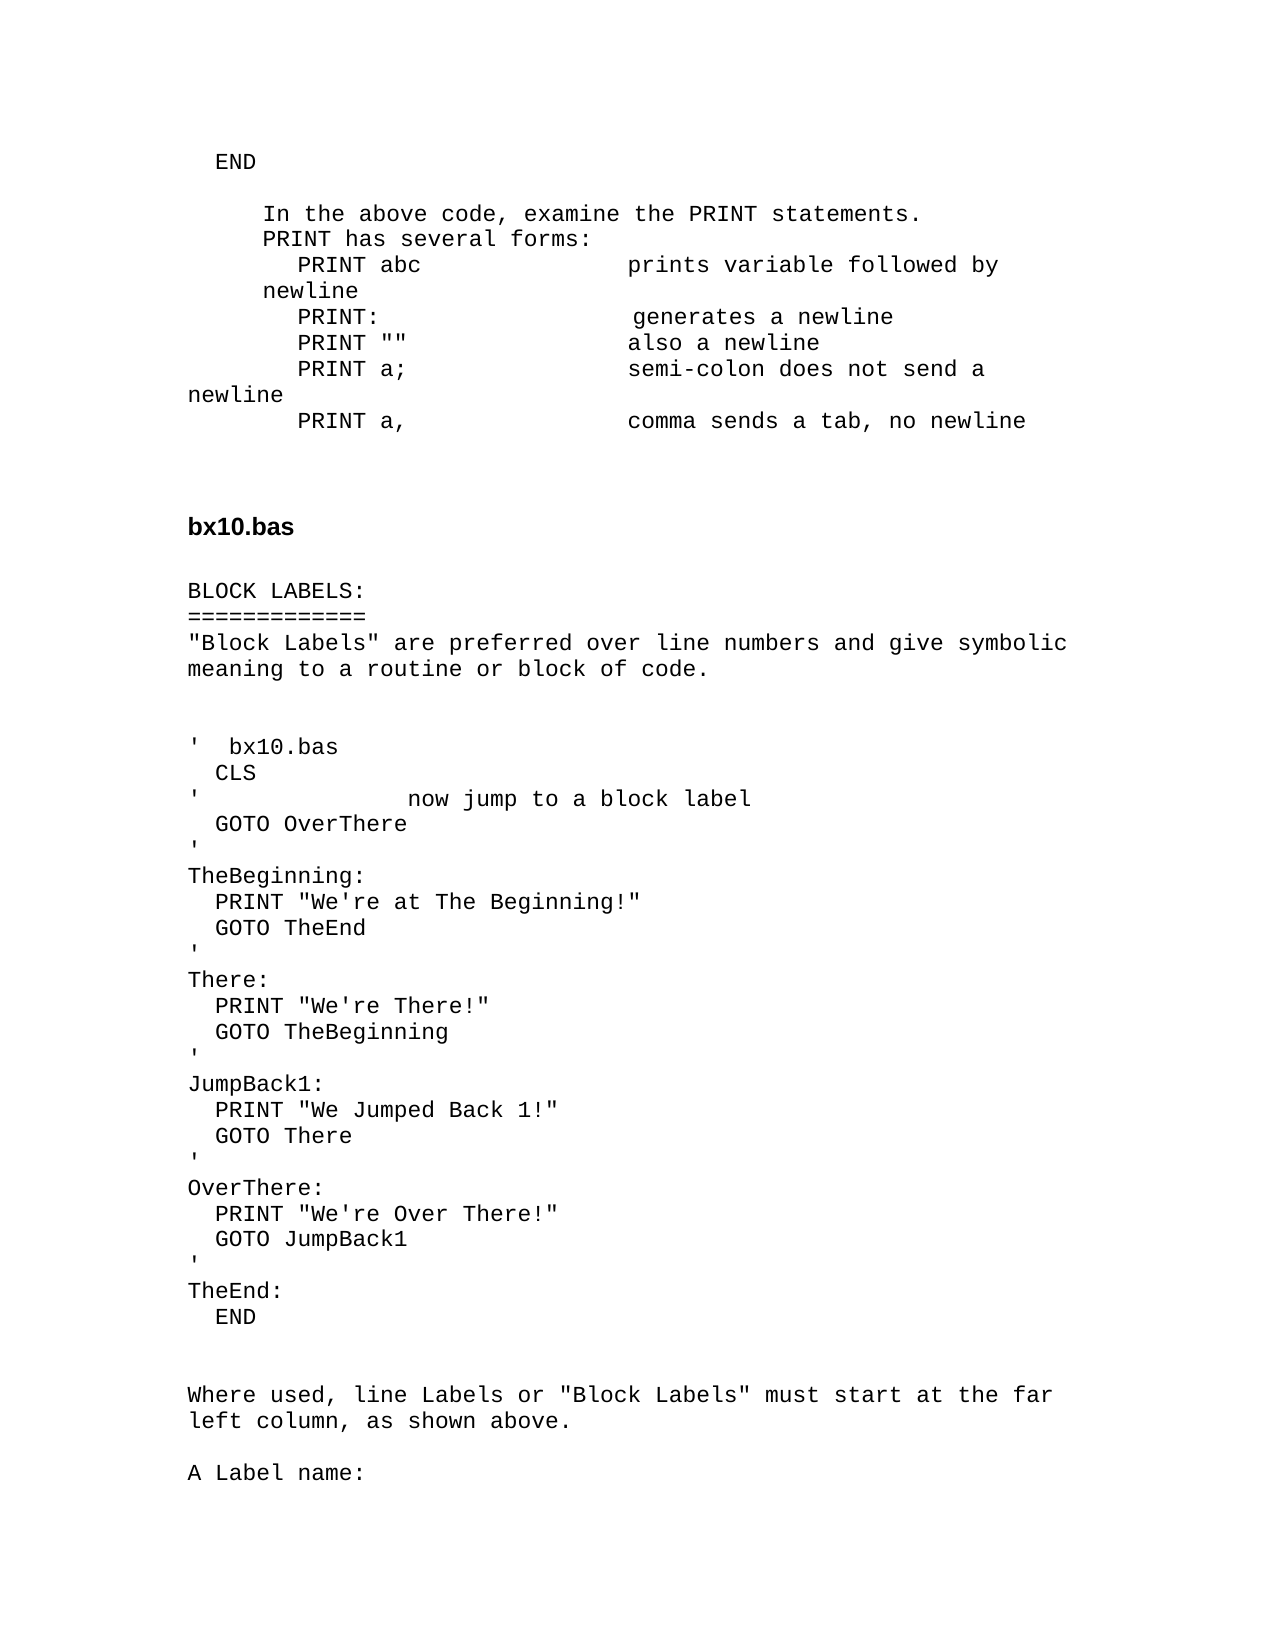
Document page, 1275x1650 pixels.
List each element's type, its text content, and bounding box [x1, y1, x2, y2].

text PRINT "" also a newline [187, 332, 1087, 357]
text ============= [187, 605, 1087, 631]
text In the above code, examine the PRINT statements. [187, 202, 1087, 228]
text CLS [187, 761, 1087, 787]
text PRINT has several forms: [187, 228, 1087, 254]
text JumpBack1: [187, 1072, 1087, 1098]
text There: [187, 968, 1087, 994]
text TheBeginning: [187, 865, 1087, 891]
subtitle bx10.bas [187, 512, 1087, 541]
text PRINT "We're at The Beginning!" [187, 891, 1087, 917]
text ' bx10.bas [187, 735, 1087, 761]
text BLOCK LABELS: [187, 579, 1087, 605]
text GOTO TheBeginning [187, 1020, 1087, 1046]
text A Label name: [187, 1461, 1087, 1487]
text GOTO TheEnd [187, 917, 1087, 942]
text ' [187, 1254, 1087, 1280]
text ' [187, 1046, 1087, 1072]
text GOTO OverThere [187, 813, 1087, 839]
text PRINT "We're There!" [187, 994, 1087, 1020]
text PRINT a, comma sends a tab, no newline [187, 409, 1087, 435]
text GOTO There [187, 1124, 1087, 1150]
text OverThere: [187, 1176, 1087, 1202]
text PRINT: generates a newline [187, 306, 1087, 332]
text ' [187, 839, 1087, 865]
text "Block Labels" are preferred over line numbers and give symbolic meaning to a routine or block of code. [187, 631, 1087, 683]
text PRINT a; semi-colon does not send a newline [187, 357, 1087, 409]
text PRINT "We Jumped Back 1!" [187, 1098, 1087, 1124]
text END [187, 150, 1087, 176]
text ' [187, 942, 1087, 968]
text TheEnd: [187, 1280, 1087, 1306]
text Where used, line Labels or "Block Labels" must start at the far left column, as shown above. [187, 1383, 1087, 1435]
text PRINT "We're Over There!" [187, 1202, 1087, 1228]
text GOTO JumpBack1 [187, 1228, 1087, 1254]
text END [187, 1306, 1087, 1332]
text ' [187, 1150, 1087, 1176]
text ' now jump to a block label [187, 787, 1087, 813]
text PRINT abc prints variable followed by newline [187, 254, 1087, 306]
